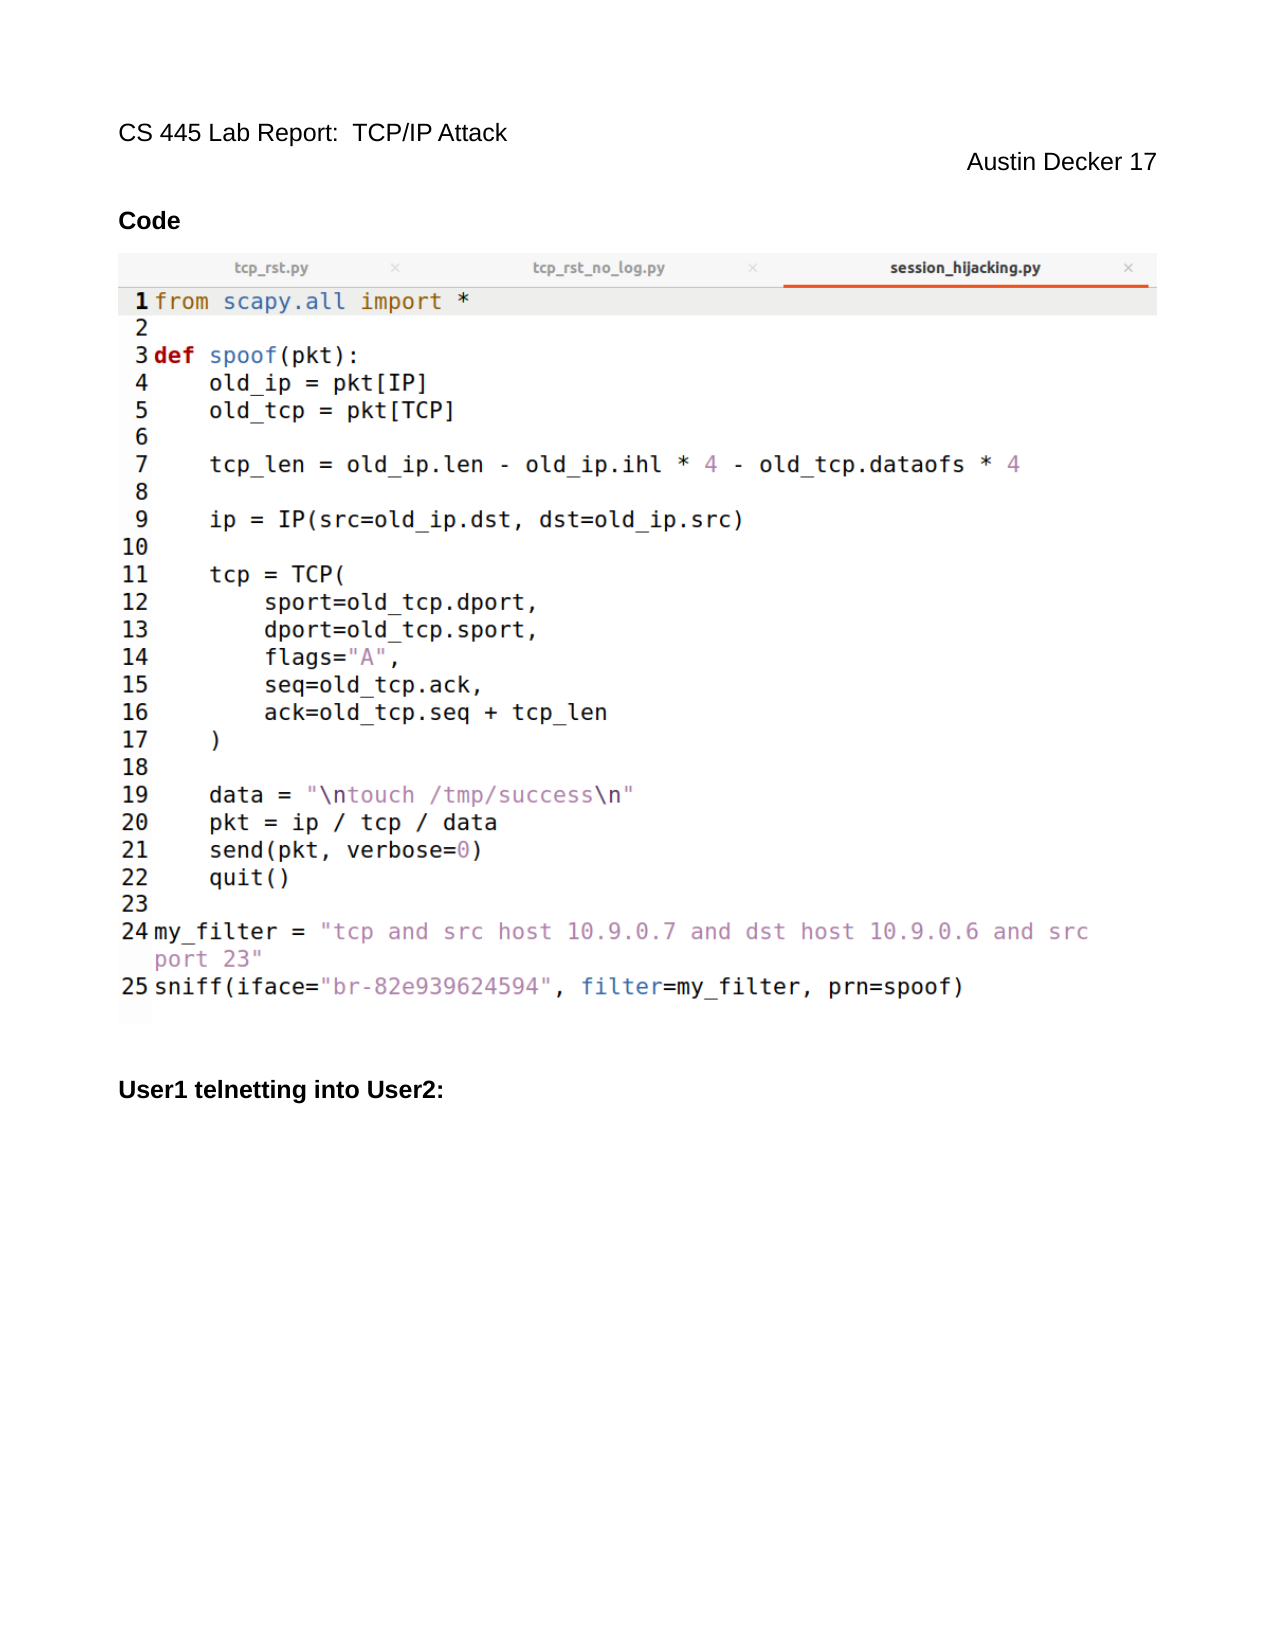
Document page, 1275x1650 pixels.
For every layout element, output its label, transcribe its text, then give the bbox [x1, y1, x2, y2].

text User1 telnetting into User2: [118, 1075, 1157, 1104]
picture [118, 253, 1157, 1024]
text Code [118, 206, 1157, 234]
